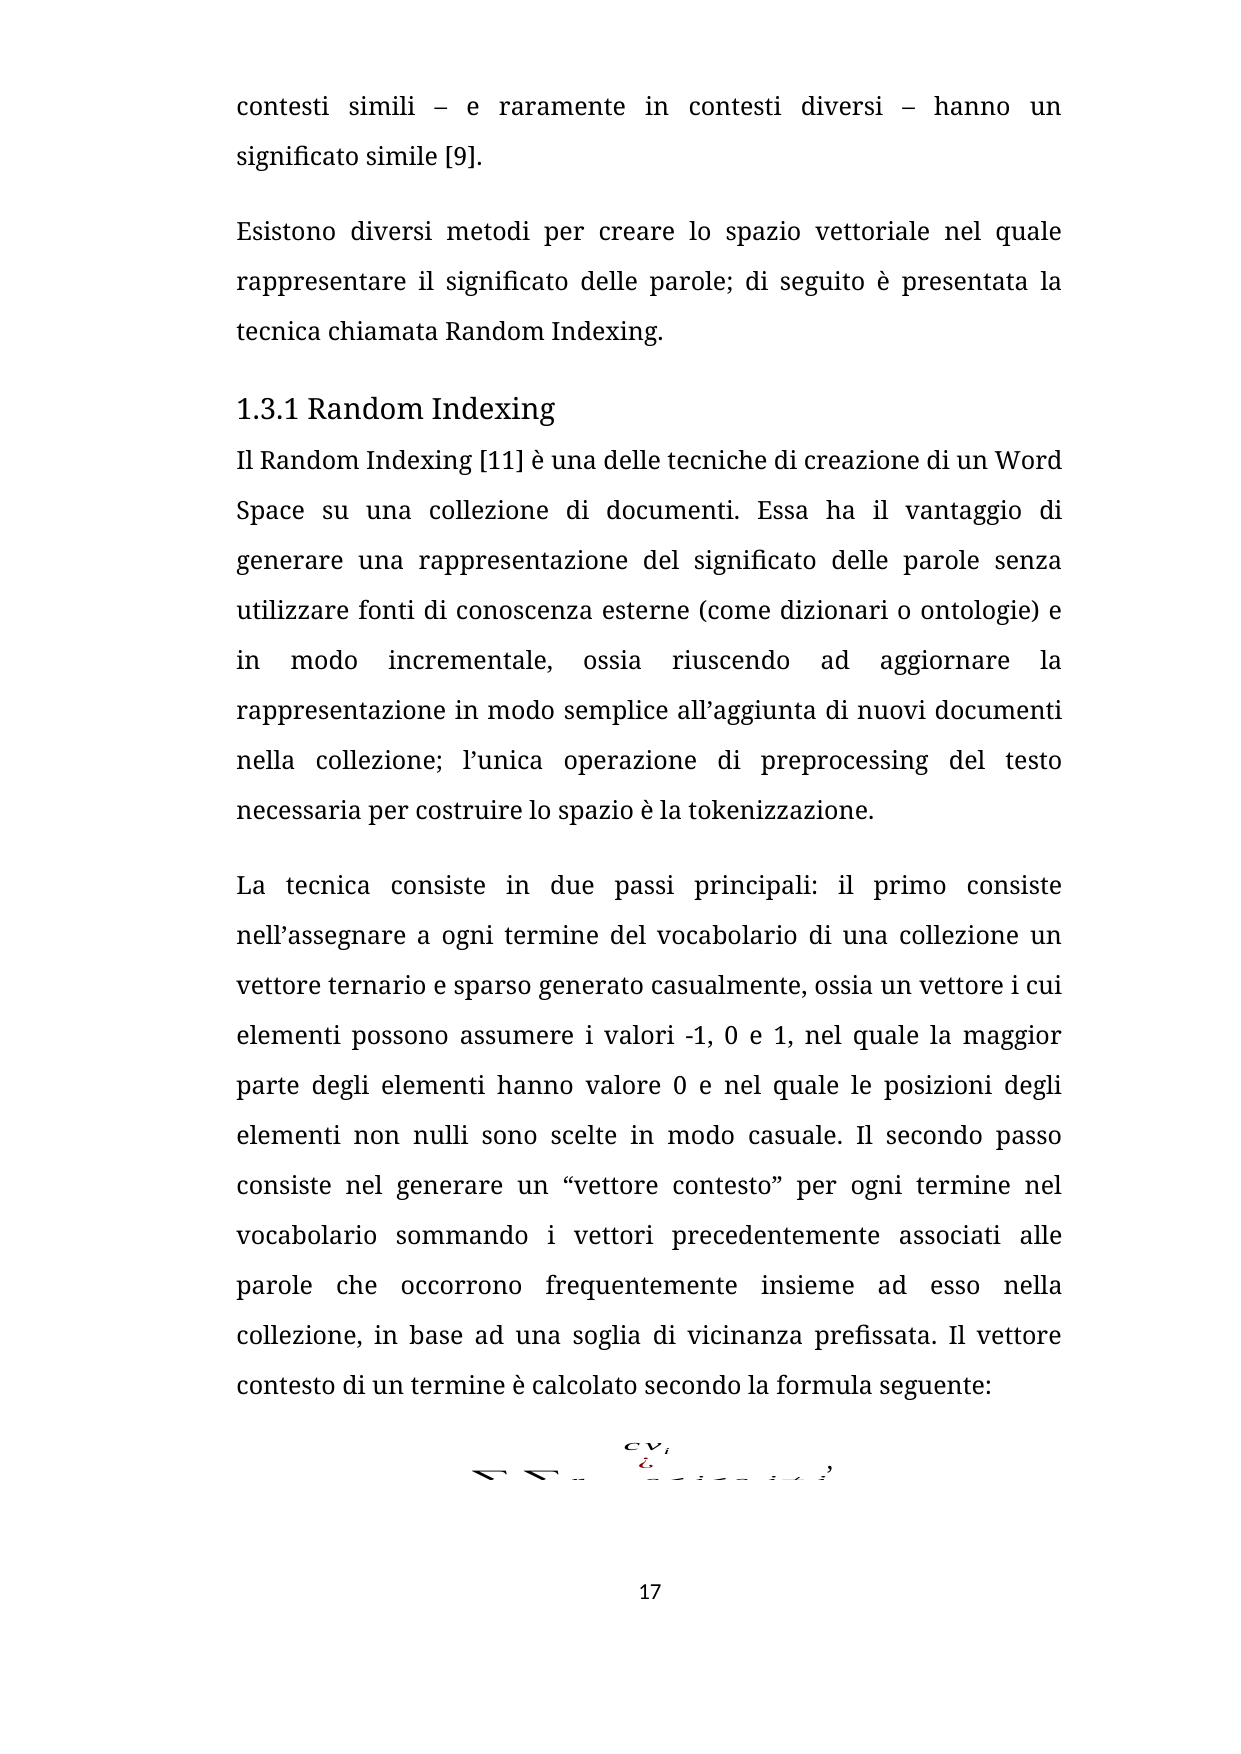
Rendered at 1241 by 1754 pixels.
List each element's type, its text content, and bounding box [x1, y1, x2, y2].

subtitle 1.3.1 Random Indexing [236, 379, 1063, 429]
text Esistono diversi metodi per creare lo spazio vettoriale nel quale rappresentare il significato delle parole; di seguito è presentata la tecnica chiamata Random Indexing. [236, 200, 1063, 350]
text contesti simili – e raramente in contesti diversi – hanno un significato simile [9]. [236, 75, 1063, 175]
text Il Random Indexing [11] è una delle tecniche di creazione di un Word Space su una collezione di documenti. Essa ha il vantaggio di generare una rappresentazione del significato delle parole senza utilizzare fonti di conoscenza esterne (come dizionari o ontologie) e in modo incrementale, ossia riuscendo ad aggiornare la rappresentazione in modo semplice all’aggiunta di nuovi documenti nella collezione; l’unica operazione di preprocessing del testo necessaria per costruire lo spazio è la tokenizzazione. [236, 429, 1063, 829]
text La tecnica consiste in due passi principali: il primo consiste nell’assegnare a ogni termine del vocabolario di una collezione un vettore ternario e sparso generato casualmente, ossia un vettore i cui elementi possono assumere i valori -1, 0 e 1, nel quale la maggior parte degli elementi hanno valore 0 e nel quale le posizioni degli elementi non nulli sono scelte in modo casuale. Il secondo passo consiste nel generare un “vettore contesto” per ogni termine nel vocabolario sommando i vettori precedentemente associati alle parole che occorrono frequentemente insieme ad esso nella collezione, in base ad una soglia di vicinanza prefissata. Il vettore contesto di un termine è calcolato secondo la formula seguente: [236, 854, 1063, 1404]
text , [236, 1429, 1063, 1479]
